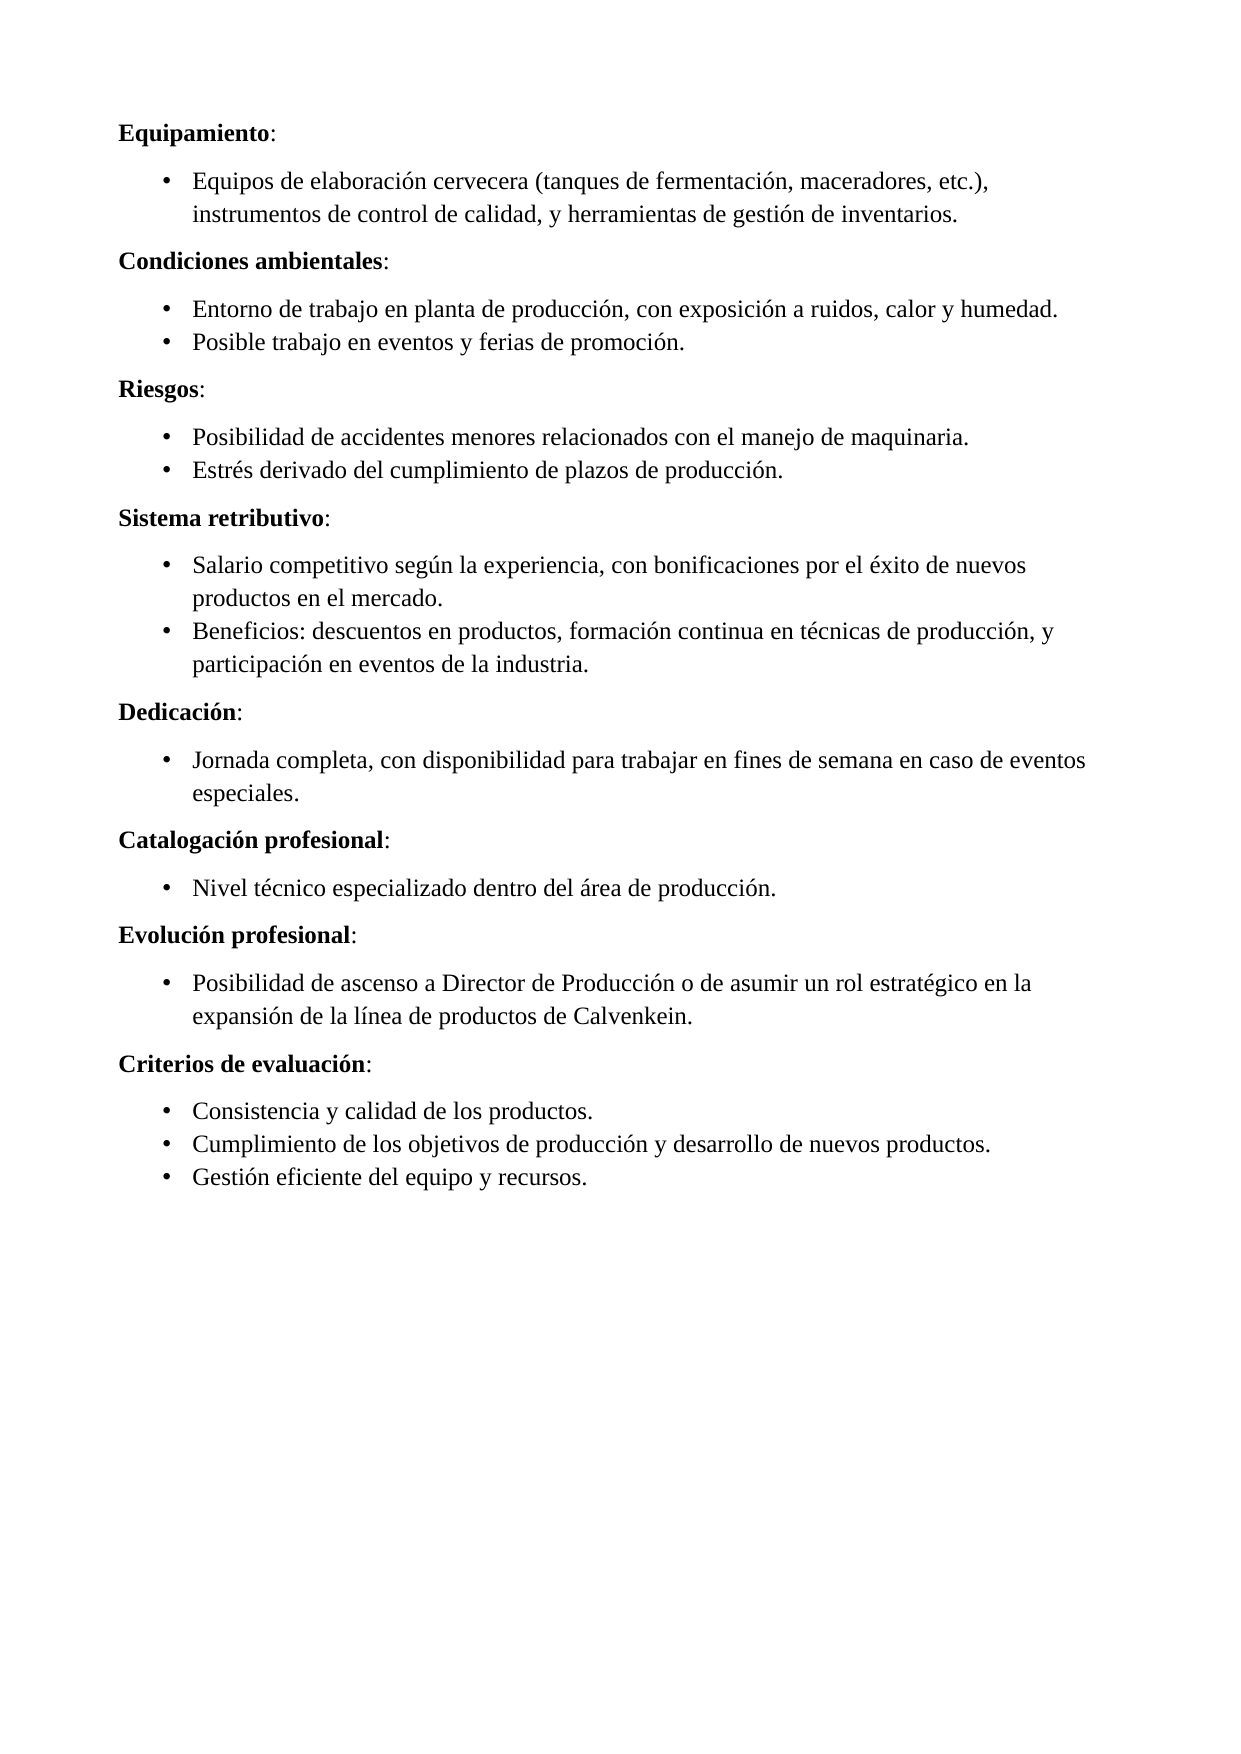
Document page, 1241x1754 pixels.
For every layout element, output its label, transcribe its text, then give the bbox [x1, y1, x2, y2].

list Nivel técnico especializado dentro del área de producción. [162, 873, 1122, 902]
list Consistencia y calidad de los productos. [162, 1096, 1122, 1125]
text Dedicación: [118, 697, 1122, 726]
list Salario competitivo según la experiencia, con bonificaciones por el éxito de nuevos productos en el mercado. [162, 550, 1122, 612]
list Jornada completa, con disponibilidad para trabajar en fines de semana en caso de eventos especiales. [162, 745, 1122, 806]
text Catalogación profesional: [118, 825, 1122, 854]
list Gestión eficiente del equipo y recursos. [162, 1162, 1122, 1191]
list Estrés derivado del cumplimiento de plazos de producción. [162, 455, 1122, 484]
list Posibilidad de ascenso a Director de Producción o de asumir un rol estratégico en la expansión de la línea de productos de Calvenkein. [162, 968, 1122, 1030]
text Riesgos: [118, 374, 1122, 403]
list Beneficios: descuentos en productos, formación continua en técnicas de producción, y participación en eventos de la industria. [162, 616, 1122, 678]
list Posibilidad de accidentes menores relacionados con el manejo de maquinaria. [162, 422, 1122, 451]
text Sistema retributivo: [118, 503, 1122, 532]
list Equipos de elaboración cervecera (tanques de fermentación, maceradores, etc.), instrumentos de control de calidad, y herramientas de gestión de inventarios. [162, 166, 1122, 227]
text Criterios de evaluación: [118, 1049, 1122, 1077]
text Condiciones ambientales: [118, 246, 1122, 275]
text Equipamiento: [118, 118, 1122, 147]
text Evolución profesional: [118, 921, 1122, 949]
list Cumplimiento de los objetivos de producción y desarrollo de nuevos productos. [162, 1129, 1122, 1158]
list Posible trabajo en eventos y ferias de promoción. [162, 327, 1122, 356]
list Entorno de trabajo en planta de producción, con exposición a ruidos, calor y humedad. [162, 294, 1122, 323]
